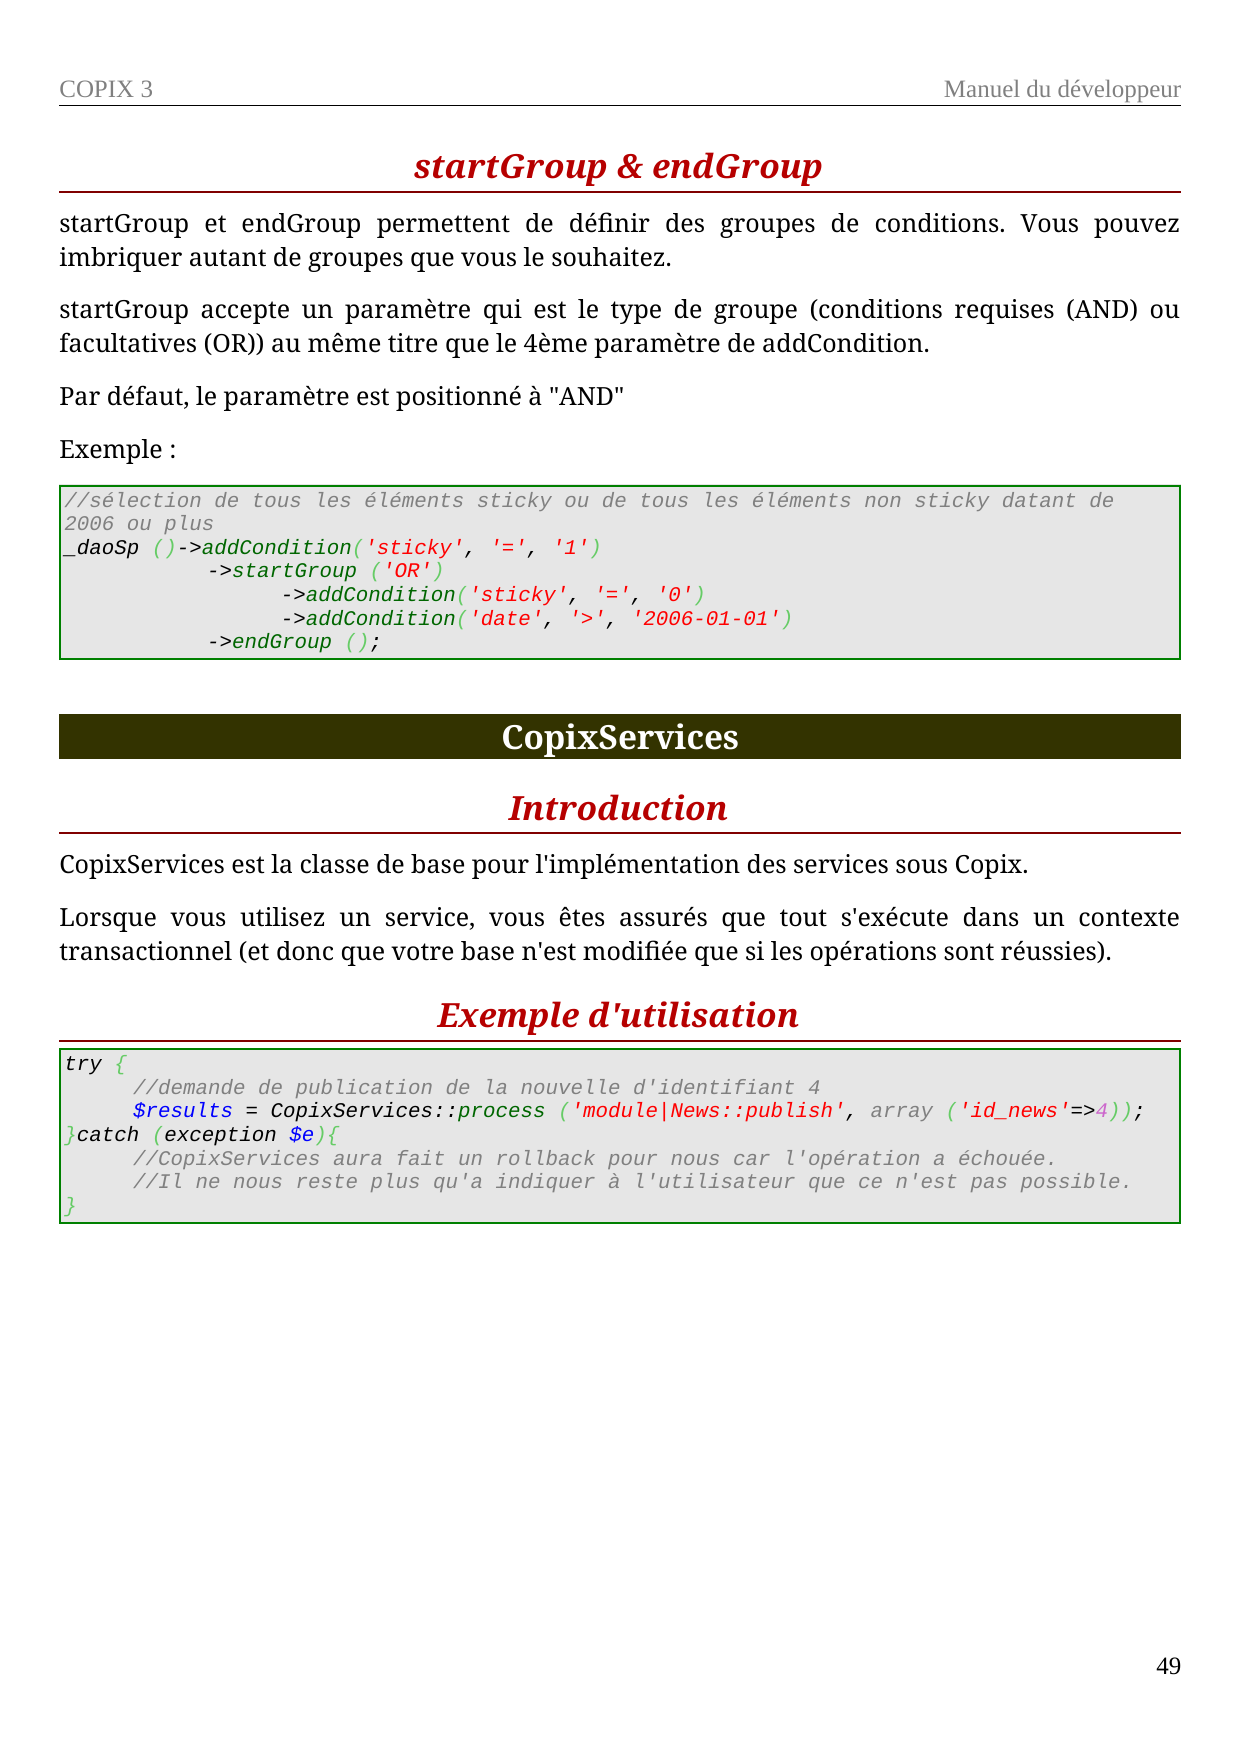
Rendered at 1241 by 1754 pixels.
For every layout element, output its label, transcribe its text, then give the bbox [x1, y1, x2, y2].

text }catch (exception $e){ [61, 1119, 1179, 1143]
subtitle Introduction [59, 784, 1181, 832]
text try { [61, 1050, 1179, 1072]
text ->startGroup ('OR') [61, 556, 1179, 579]
text $results = CopixServices::process ('module|News::publish', array ('id_news'=>4)); [61, 1095, 1179, 1119]
text Lorsque vous utilisez un service, vous êtes assurés que tout s'exécute dans un contexte transactionnel (et donc que votre base n'est modifiée que si les opérations sont réussies). [59, 899, 1181, 967]
text ->addCondition('sticky', '=', '0') [61, 579, 1179, 603]
text //Il ne nous reste plus qu'a indiquer à l'utilisateur que ce n'est pas possible. [61, 1166, 1179, 1190]
subtitle CopixServices [59, 714, 1181, 759]
subtitle startGroup & endGroup [59, 143, 1181, 191]
text CopixServices est la classe de base pour l'implémentation des services sous Copix. [59, 846, 1181, 880]
text startGroup et endGroup permettent de définir des groupes de conditions. Vous pouvez imbriquer autant de groupes que vous le souhaitez. [59, 205, 1181, 273]
subtitle Exemple d'utilisation [59, 992, 1181, 1040]
text //sélection de tous les éléments sticky ou de tous les éléments non sticky datant de 2006 ou plus [61, 487, 1179, 532]
text _daoSp ()->addCondition('sticky', '=', '1') [61, 532, 1179, 556]
text //CopixServices aura fait un rollback pour nous car l'opération a échouée. [61, 1143, 1179, 1166]
text //demande de publication de la nouvelle d'identifiant 4 [61, 1072, 1179, 1095]
text Par défaut, le paramètre est positionné à "AND" [59, 379, 1181, 413]
text ->endGroup (); [61, 626, 1179, 658]
text startGroup accepte un paramètre qui est le type de groupe (conditions requises (AND) ou facultatives (OR)) au même titre que le 4ème paramètre de addCondition. [59, 292, 1181, 360]
text ->addCondition('date', '>', '2006-01-01') [61, 603, 1179, 626]
text } [61, 1190, 1179, 1222]
text Exemple : [59, 432, 1181, 466]
